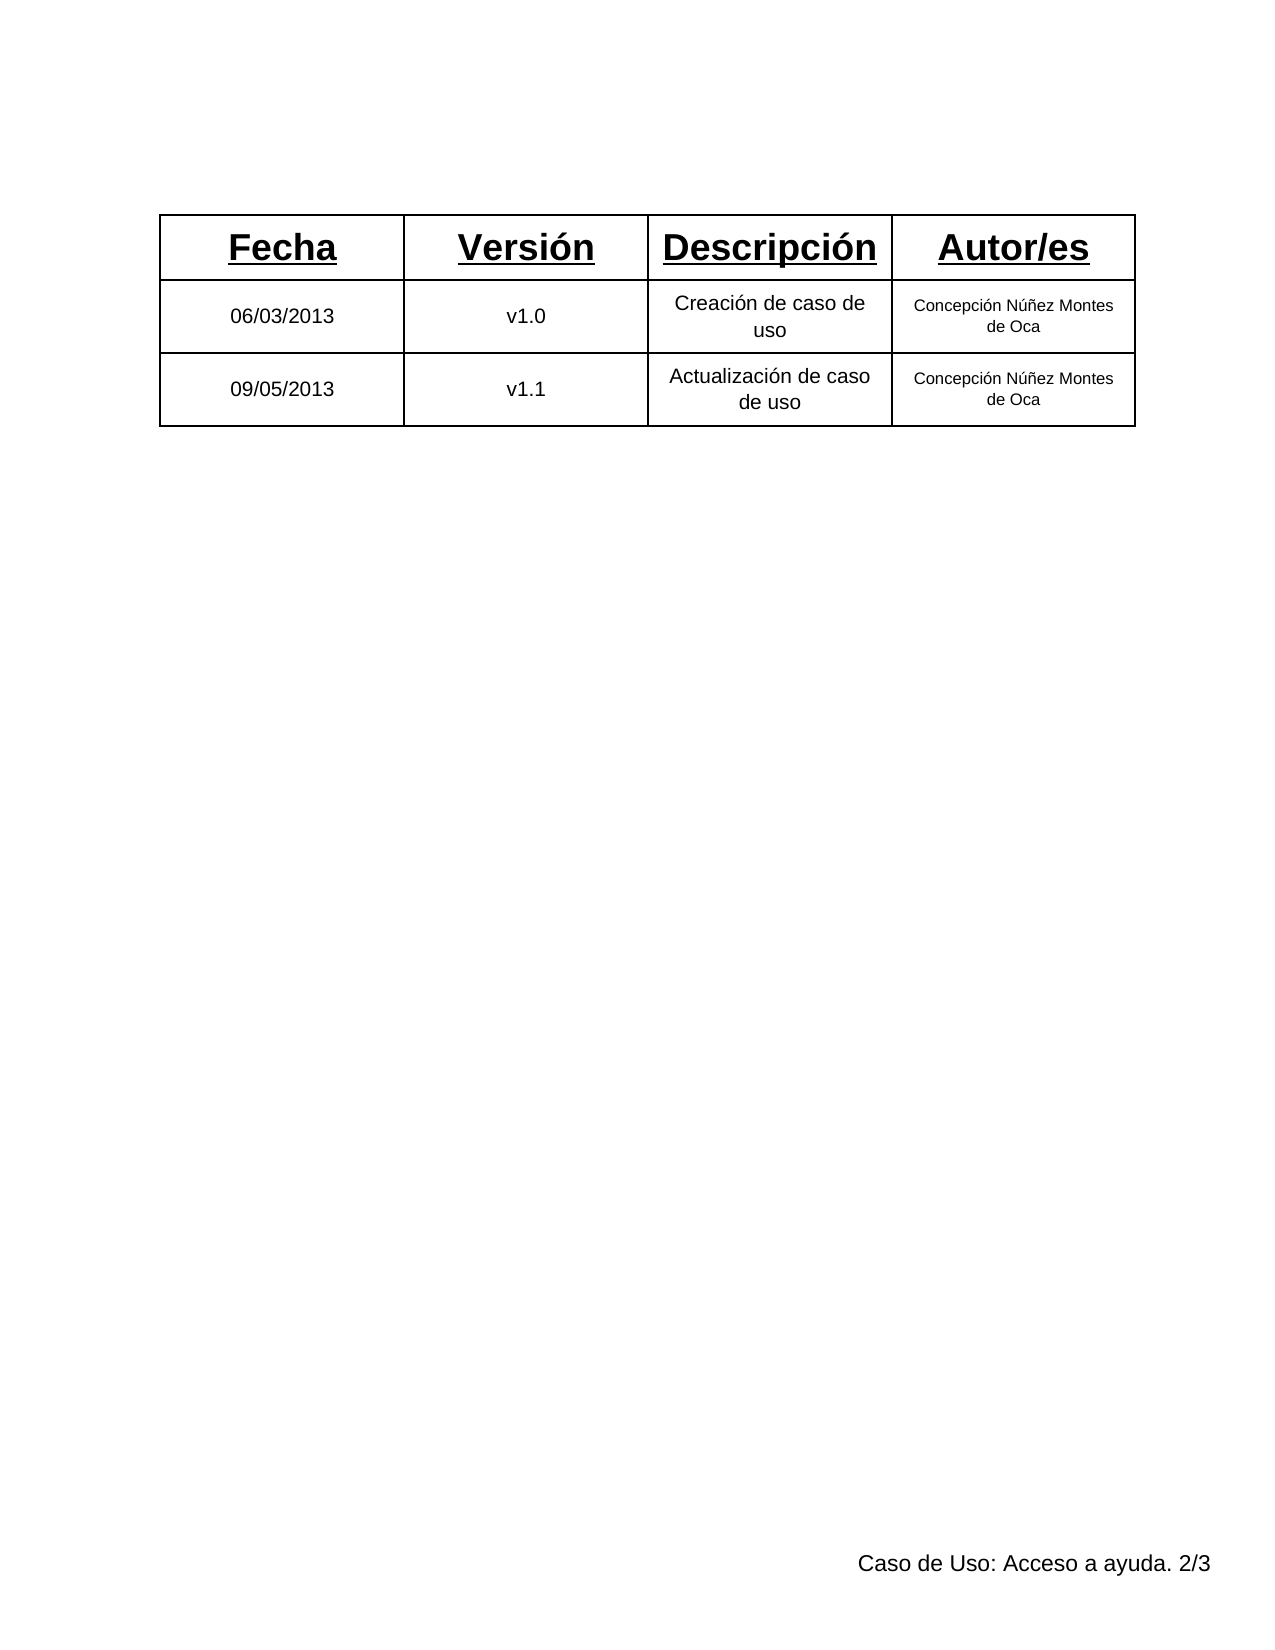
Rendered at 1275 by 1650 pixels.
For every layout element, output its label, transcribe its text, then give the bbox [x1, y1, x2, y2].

table_cell Concepción Núñez Montes de Oca [893, 354, 1134, 424]
table_header Descripción [649, 216, 891, 279]
table_cell v1.1 [405, 354, 647, 424]
table_header Versión [405, 216, 647, 279]
table_cell 09/05/2013 [161, 354, 403, 424]
table_cell Actualización de caso de uso [649, 354, 891, 424]
table_header Autor/es [893, 216, 1134, 279]
table_cell v1.0 [405, 281, 647, 352]
table_header Fecha [161, 216, 403, 279]
table_cell Concepción Núñez Montes de Oca [893, 281, 1134, 352]
table_cell Creación de caso de uso [649, 281, 891, 352]
table_cell 06/03/2013 [161, 281, 403, 352]
